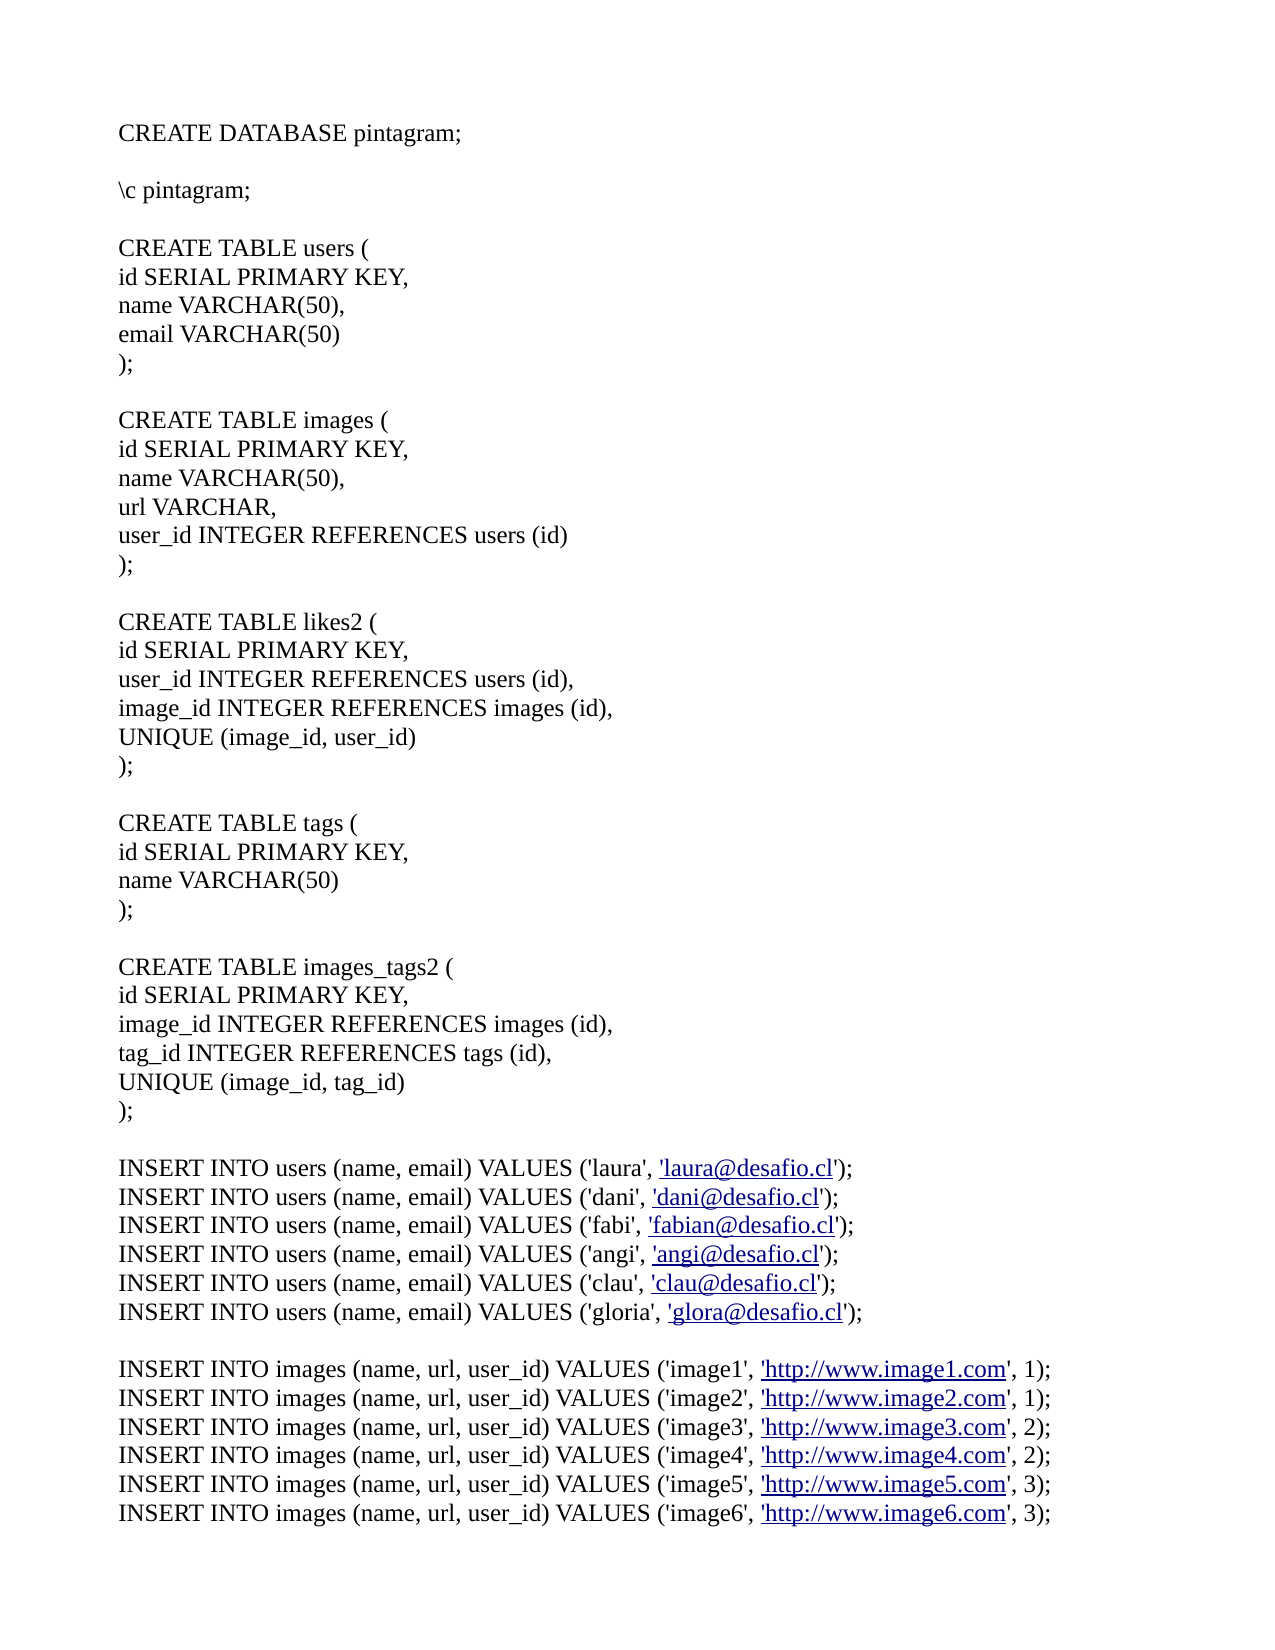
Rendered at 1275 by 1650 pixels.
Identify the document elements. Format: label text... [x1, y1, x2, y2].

text INSERT INTO images (name, url, user_id) VALUES ('image4', 'http://www.image4.com', 2); [118, 1441, 1157, 1469]
text UNIQUE (image_id, user_id) [118, 722, 1157, 751]
text \c pintagram; [118, 176, 1157, 204]
text ); [118, 751, 1157, 779]
text INSERT INTO users (name, email) VALUES ('fabi', 'fabian@desafio.cl'); [118, 1211, 1157, 1239]
text ); [118, 348, 1157, 377]
text url VARCHAR, [118, 492, 1157, 521]
text INSERT INTO users (name, email) VALUES ('laura', 'laura@desafio.cl'); [118, 1153, 1157, 1182]
text CREATE DATABASE pintagram; [118, 118, 1157, 147]
text tag_id INTEGER REFERENCES tags (id), [118, 1038, 1157, 1067]
text CREATE TABLE images_tags2 ( [118, 952, 1157, 981]
text CREATE TABLE users ( [118, 233, 1157, 262]
text image_id INTEGER REFERENCES images (id), [118, 1009, 1157, 1038]
text INSERT INTO users (name, email) VALUES ('angi', 'angi@desafio.cl'); [118, 1239, 1157, 1268]
text ); [118, 1096, 1157, 1124]
text INSERT INTO images (name, url, user_id) VALUES ('image1', 'http://www.image1.com', 1); [118, 1354, 1157, 1383]
text id SERIAL PRIMARY KEY, [118, 262, 1157, 291]
text user_id INTEGER REFERENCES users (id), [118, 664, 1157, 693]
text id SERIAL PRIMARY KEY, [118, 837, 1157, 866]
text id SERIAL PRIMARY KEY, [118, 434, 1157, 463]
text INSERT INTO images (name, url, user_id) VALUES ('image5', 'http://www.image5.com', 3); [118, 1469, 1157, 1498]
text image_id INTEGER REFERENCES images (id), [118, 693, 1157, 722]
text INSERT INTO users (name, email) VALUES ('gloria', 'glora@desafio.cl'); [118, 1297, 1157, 1326]
text UNIQUE (image_id, tag_id) [118, 1067, 1157, 1096]
text INSERT INTO users (name, email) VALUES ('clau', 'clau@desafio.cl'); [118, 1268, 1157, 1297]
text id SERIAL PRIMARY KEY, [118, 636, 1157, 664]
text ); [118, 894, 1157, 923]
text INSERT INTO users (name, email) VALUES ('dani', 'dani@desafio.cl'); [118, 1182, 1157, 1211]
text name VARCHAR(50), [118, 463, 1157, 492]
text CREATE TABLE images ( [118, 406, 1157, 434]
text name VARCHAR(50), [118, 291, 1157, 319]
text CREATE TABLE likes2 ( [118, 607, 1157, 636]
text user_id INTEGER REFERENCES users (id) [118, 521, 1157, 549]
text INSERT INTO images (name, url, user_id) VALUES ('image3', 'http://www.image3.com', 2); [118, 1412, 1157, 1441]
text INSERT INTO images (name, url, user_id) VALUES ('image6', 'http://www.image6.com', 3); [118, 1498, 1157, 1527]
text email VARCHAR(50) [118, 319, 1157, 348]
text ); [118, 549, 1157, 578]
text CREATE TABLE tags ( [118, 808, 1157, 837]
text INSERT INTO images (name, url, user_id) VALUES ('image2', 'http://www.image2.com', 1); [118, 1383, 1157, 1412]
text id SERIAL PRIMARY KEY, [118, 981, 1157, 1009]
text name VARCHAR(50) [118, 866, 1157, 894]
